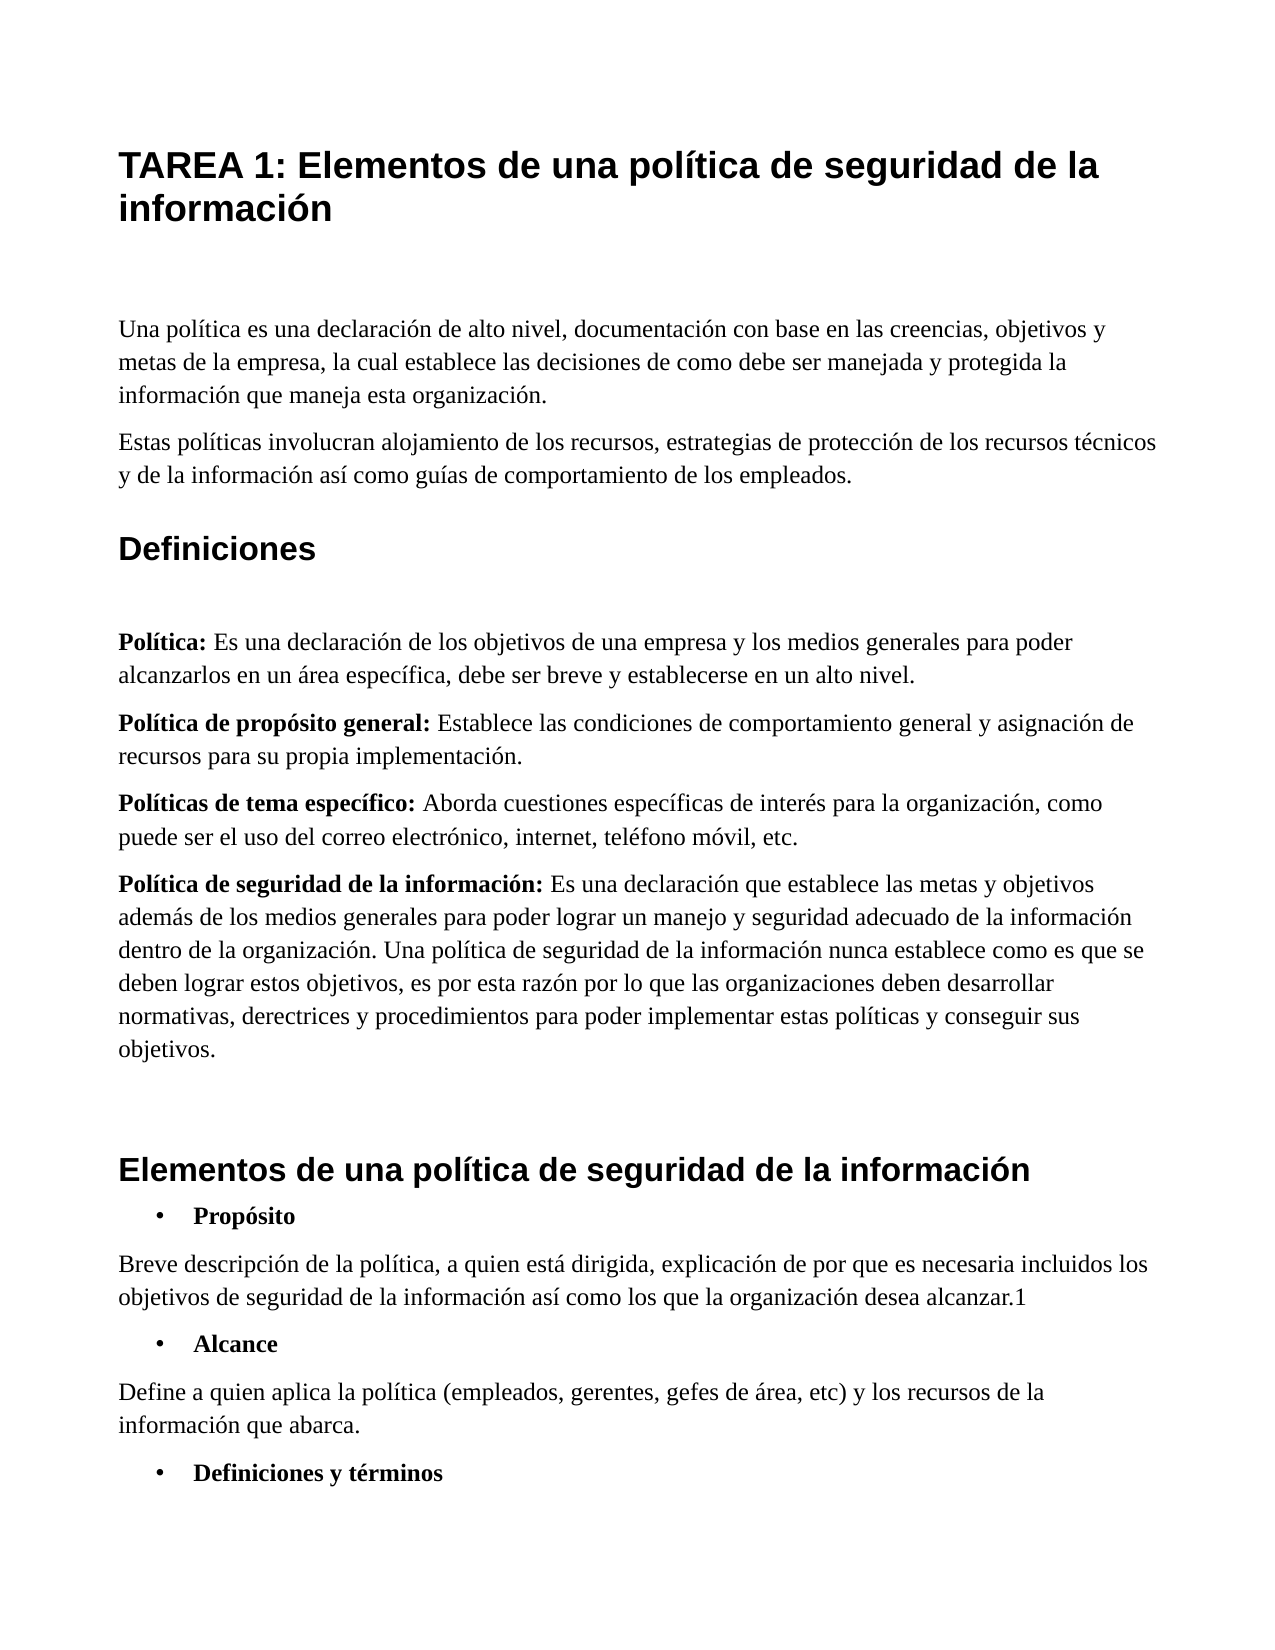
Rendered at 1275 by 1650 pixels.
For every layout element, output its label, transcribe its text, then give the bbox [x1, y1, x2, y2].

list Definiciones y términos [156, 1458, 1157, 1486]
subtitle Elementos de una política de seguridad de la información [118, 1150, 1157, 1189]
text Breve descripción de la política, a quien está dirigida, explicación de por que es necesaria incluidos los objetivos de seguridad de la información así como los que la organización desea alcanzar.1 [118, 1249, 1157, 1311]
text Política: Es una declaración de los objetivos de una empresa y los medios generales para poder alcanzarlos en un área específica, debe ser breve y establecerse en un alto nivel. [118, 627, 1157, 689]
text Una política es una declaración de alto nivel, documentación con base en las creencias, objetivos y metas de la empresa, la cual establece las decisiones de como debe ser manejada y protegida la información que maneja esta organización. [118, 314, 1157, 408]
list Alcance [156, 1329, 1157, 1358]
subtitle Definiciones [118, 529, 1157, 567]
text Estas políticas involucran alojamiento de los recursos, estrategias de protección de los recursos técnicos y de la información así como guías de comportamiento de los empleados. [118, 427, 1157, 489]
text Política de propósito general: Establece las condiciones de comportamiento general y asignación de recursos para su propia implementación. [118, 708, 1157, 770]
list Propósito [156, 1201, 1157, 1230]
subtitle TAREA 1: Elementos de una política de seguridad de la información [118, 143, 1157, 229]
text Políticas de tema específico: Aborda cuestiones específicas de interés para la organización, como puede ser el uso del correo electrónico, internet, teléfono móvil, etc. [118, 788, 1157, 850]
text Política de seguridad de la información: Es una declaración que establece las metas y objetivos además de los medios generales para poder lograr un manejo y seguridad adecuado de la información dentro de la organización. Una política de seguridad de la información nunca establece como es que se deben lograr estos objetivos, es por esta razón por lo que las organizaciones deben desarrollar normativas, derectrices y procedimientos para poder implementar estas políticas y conseguir sus objetivos. [118, 869, 1157, 1063]
text Define a quien aplica la política (empleados, gerentes, gefes de área, etc) y los recursos de la información que abarca. [118, 1377, 1157, 1439]
